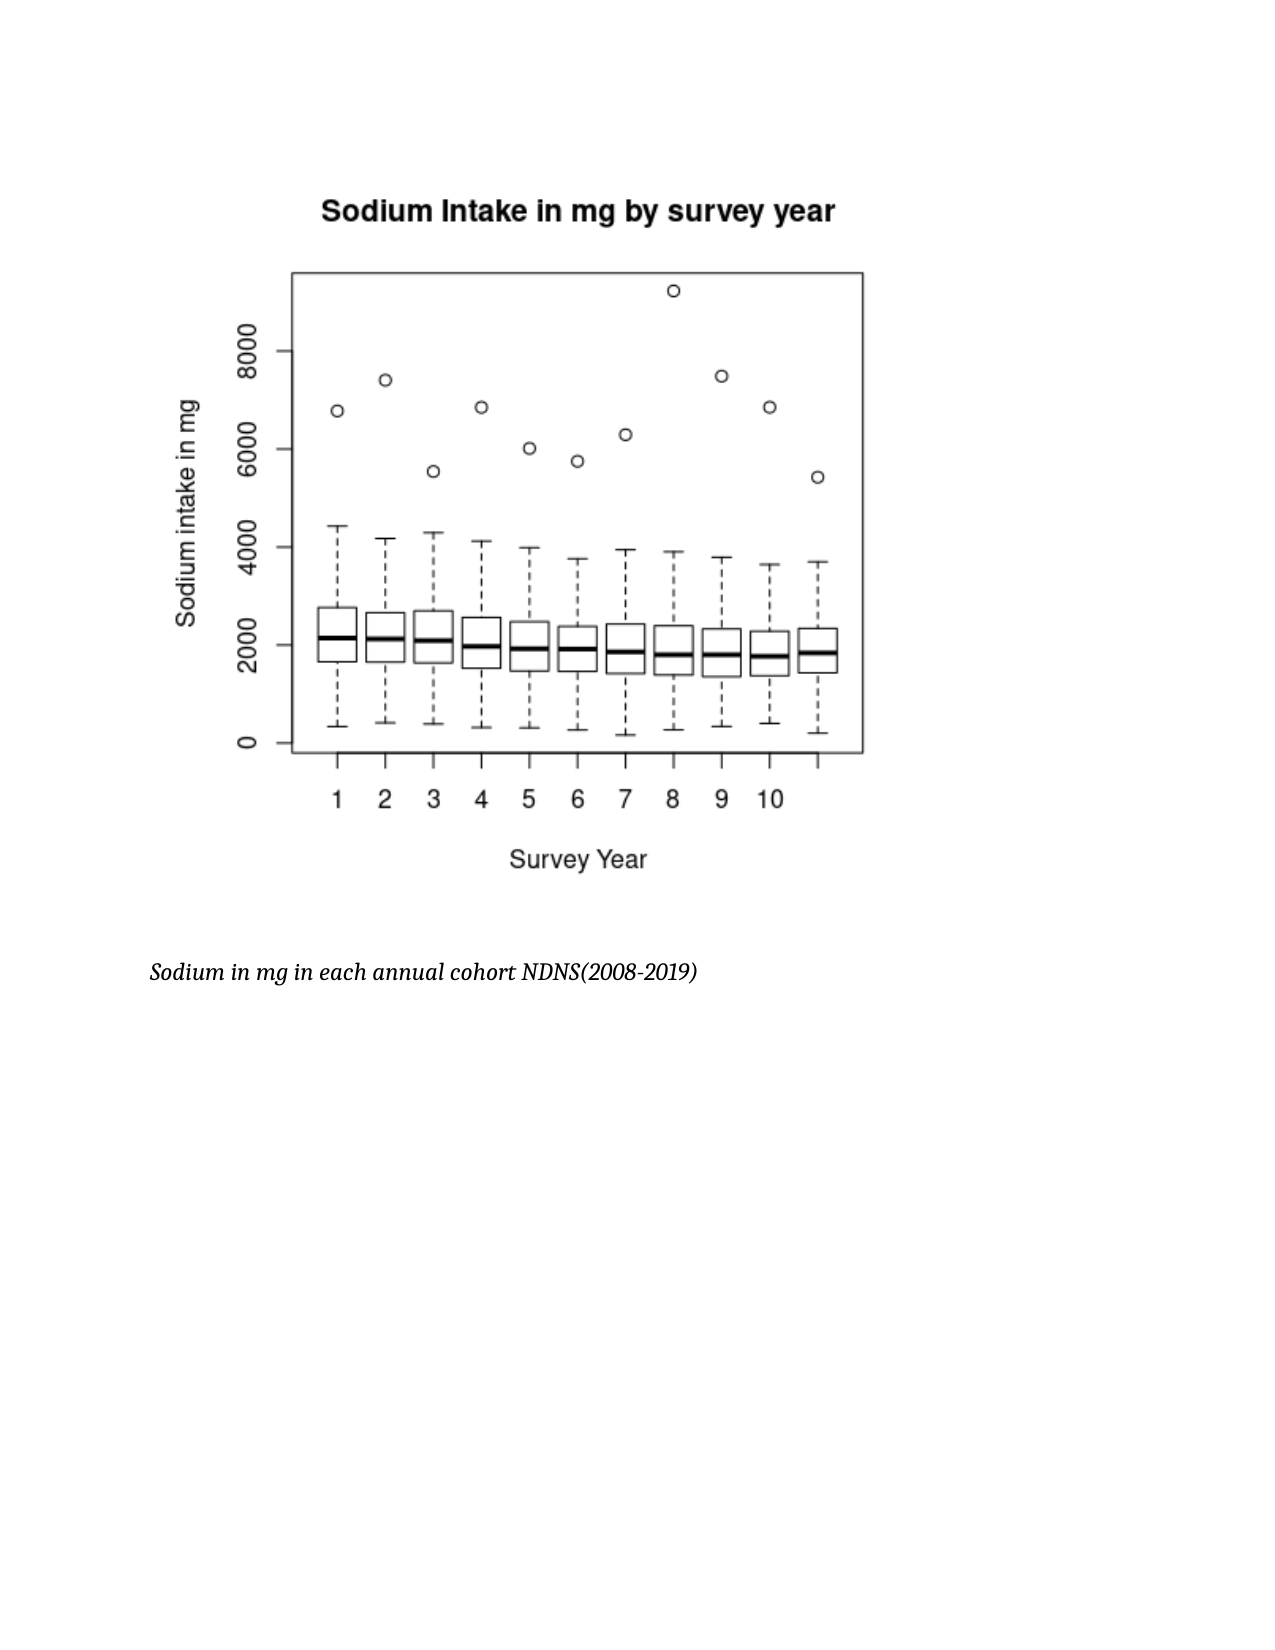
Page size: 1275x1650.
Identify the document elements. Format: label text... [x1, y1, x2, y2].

picture [168, 150, 927, 908]
text Sodium in mg in each annual cohort NDNS(2008-2019) [150, 957, 1125, 986]
